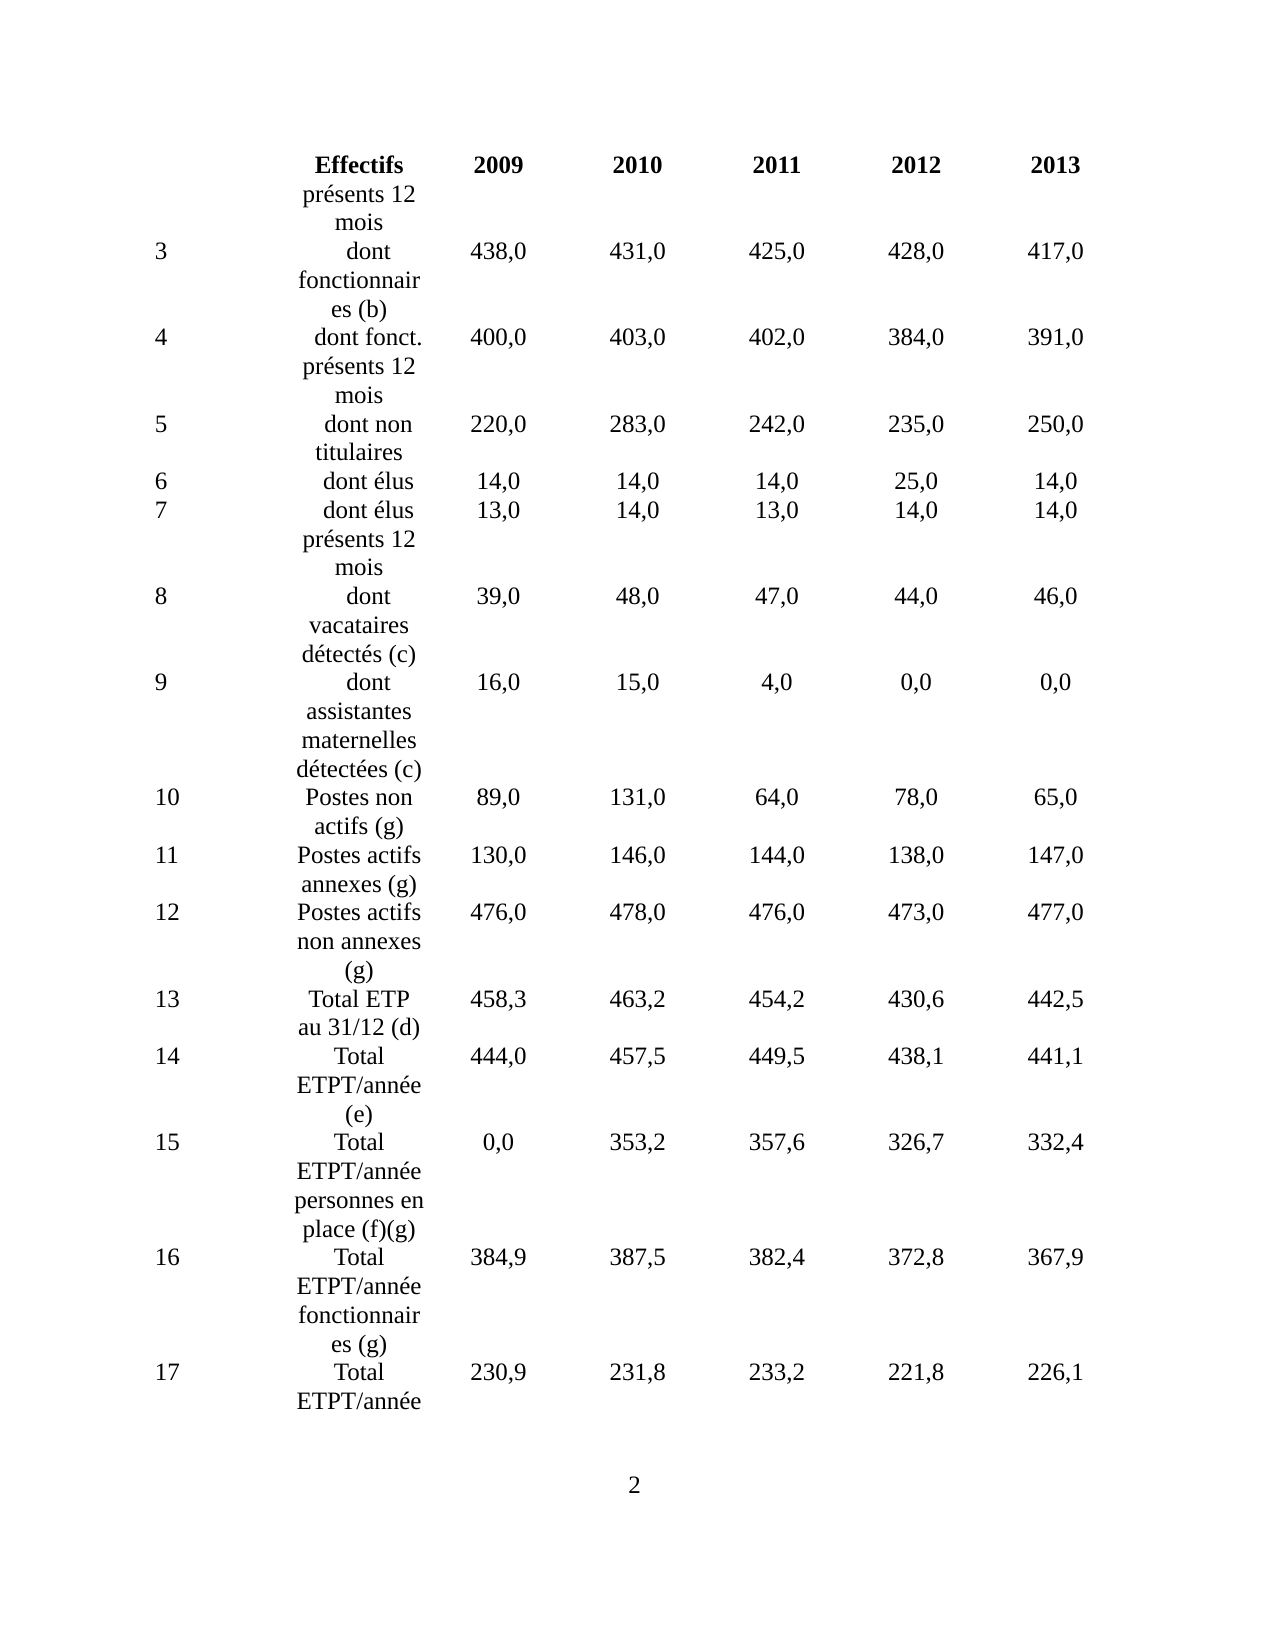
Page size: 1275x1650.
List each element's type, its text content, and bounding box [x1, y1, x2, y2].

table_cell dont élus [289, 466, 428, 495]
table_cell 6 [150, 466, 289, 495]
table_cell 17 [150, 1358, 289, 1415]
table_cell 372,8 [846, 1243, 986, 1357]
table_cell 221,8 [846, 1358, 986, 1415]
table_cell 14,0 [568, 495, 707, 581]
table_cell Total ETPT/année personnes en place (f)(g) [289, 1128, 428, 1242]
table_cell [846, 179, 986, 236]
table_cell 382,4 [707, 1243, 846, 1357]
table_cell [150, 179, 289, 236]
table_cell 454,2 [707, 984, 846, 1041]
table_header 2010 [568, 150, 707, 179]
table_cell 14,0 [568, 466, 707, 495]
table_cell 357,6 [707, 1128, 846, 1242]
table_cell 47,0 [707, 581, 846, 667]
table_cell 14 [150, 1041, 289, 1127]
table_cell 332,4 [986, 1128, 1125, 1242]
table_cell 230,9 [429, 1358, 568, 1415]
table_cell 367,9 [986, 1243, 1125, 1357]
table_cell dont fonct. présents 12 mois [289, 323, 428, 409]
table_cell 326,7 [846, 1128, 986, 1242]
table_cell 449,5 [707, 1041, 846, 1127]
table_cell 442,5 [986, 984, 1125, 1041]
table_cell 242,0 [707, 409, 846, 466]
table_cell Postes non actifs (g) [289, 783, 428, 840]
table_cell 387,5 [568, 1243, 707, 1357]
table_cell 438,0 [429, 236, 568, 322]
table_cell 5 [150, 409, 289, 466]
table_cell 14,0 [846, 495, 986, 581]
table_cell 384,9 [429, 1243, 568, 1357]
table_cell 283,0 [568, 409, 707, 466]
table_cell 130,0 [429, 840, 568, 897]
table_cell 14,0 [986, 466, 1125, 495]
table_cell 46,0 [986, 581, 1125, 667]
table_cell 13,0 [707, 495, 846, 581]
table_cell 144,0 [707, 840, 846, 897]
table_cell 138,0 [846, 840, 986, 897]
table_header [150, 150, 289, 179]
table_cell 220,0 [429, 409, 568, 466]
table_header 2013 [986, 150, 1125, 179]
table_cell 14,0 [707, 466, 846, 495]
table_cell 147,0 [986, 840, 1125, 897]
table_cell 226,1 [986, 1358, 1125, 1415]
table_cell dont vacataires détectés (c) [289, 581, 428, 667]
table_cell 78,0 [846, 783, 986, 840]
table_cell 458,3 [429, 984, 568, 1041]
table_cell 8 [150, 581, 289, 667]
table_cell 353,2 [568, 1128, 707, 1242]
table_cell 4,0 [707, 668, 846, 782]
table_cell dont fonctionnaires (b) [289, 236, 428, 322]
table_cell 44,0 [846, 581, 986, 667]
table_cell 400,0 [429, 323, 568, 409]
table_cell 231,8 [568, 1358, 707, 1415]
table_cell 235,0 [846, 409, 986, 466]
table_cell 64,0 [707, 783, 846, 840]
table_cell 7 [150, 495, 289, 581]
table_cell 384,0 [846, 323, 986, 409]
table_cell 15 [150, 1128, 289, 1242]
table_cell dont non titulaires [289, 409, 428, 466]
table_cell 417,0 [986, 236, 1125, 322]
table_cell 403,0 [568, 323, 707, 409]
table_cell 48,0 [568, 581, 707, 667]
table_cell dont élus présents 12 mois [289, 495, 428, 581]
table_cell 0,0 [986, 668, 1125, 782]
table_cell 233,2 [707, 1358, 846, 1415]
table_cell 11 [150, 840, 289, 897]
table_cell 89,0 [429, 783, 568, 840]
table_cell 12 [150, 898, 289, 984]
table_cell 0,0 [429, 1128, 568, 1242]
table_cell 4 [150, 323, 289, 409]
table_cell présents 12 mois [289, 179, 428, 236]
table_cell 478,0 [568, 898, 707, 984]
table_cell 14,0 [429, 466, 568, 495]
table_cell Total ETPT/année [289, 1358, 428, 1415]
table_cell Total ETPT/année (e) [289, 1041, 428, 1127]
table_cell 13 [150, 984, 289, 1041]
table_cell 444,0 [429, 1041, 568, 1127]
table_cell 441,1 [986, 1041, 1125, 1127]
table_cell 391,0 [986, 323, 1125, 409]
table_cell 250,0 [986, 409, 1125, 466]
table_cell 65,0 [986, 783, 1125, 840]
table_cell Total ETP au 31/12 (d) [289, 984, 428, 1041]
table_cell 3 [150, 236, 289, 322]
table_cell 146,0 [568, 840, 707, 897]
table_cell 16,0 [429, 668, 568, 782]
table_cell 477,0 [986, 898, 1125, 984]
table_cell Postes actifs annexes (g) [289, 840, 428, 897]
table_cell 131,0 [568, 783, 707, 840]
table_cell 425,0 [707, 236, 846, 322]
table_cell Postes actifs non annexes (g) [289, 898, 428, 984]
table_cell 463,2 [568, 984, 707, 1041]
table_cell 457,5 [568, 1041, 707, 1127]
table_cell 13,0 [429, 495, 568, 581]
table_cell 9 [150, 668, 289, 782]
table_cell 0,0 [846, 668, 986, 782]
table_cell 25,0 [846, 466, 986, 495]
table_cell 14,0 [986, 495, 1125, 581]
table_cell 16 [150, 1243, 289, 1357]
table_cell [707, 179, 846, 236]
table_cell 476,0 [707, 898, 846, 984]
table_cell Total ETPT/année fonctionnaires (g) [289, 1243, 428, 1357]
table_cell [986, 179, 1125, 236]
table_cell [429, 179, 568, 236]
table_header 2012 [846, 150, 986, 179]
table_header 2011 [707, 150, 846, 179]
table_cell 15,0 [568, 668, 707, 782]
table_cell 402,0 [707, 323, 846, 409]
table_cell 428,0 [846, 236, 986, 322]
table_cell [568, 179, 707, 236]
table_cell 476,0 [429, 898, 568, 984]
table_cell 431,0 [568, 236, 707, 322]
table_header Effectifs [289, 150, 428, 179]
table_cell dont assistantes maternelles détectées (c) [289, 668, 428, 782]
table_cell 430,6 [846, 984, 986, 1041]
table_cell 10 [150, 783, 289, 840]
table_cell 39,0 [429, 581, 568, 667]
table_cell 473,0 [846, 898, 986, 984]
table_header 2009 [429, 150, 568, 179]
table_cell 438,1 [846, 1041, 986, 1127]
